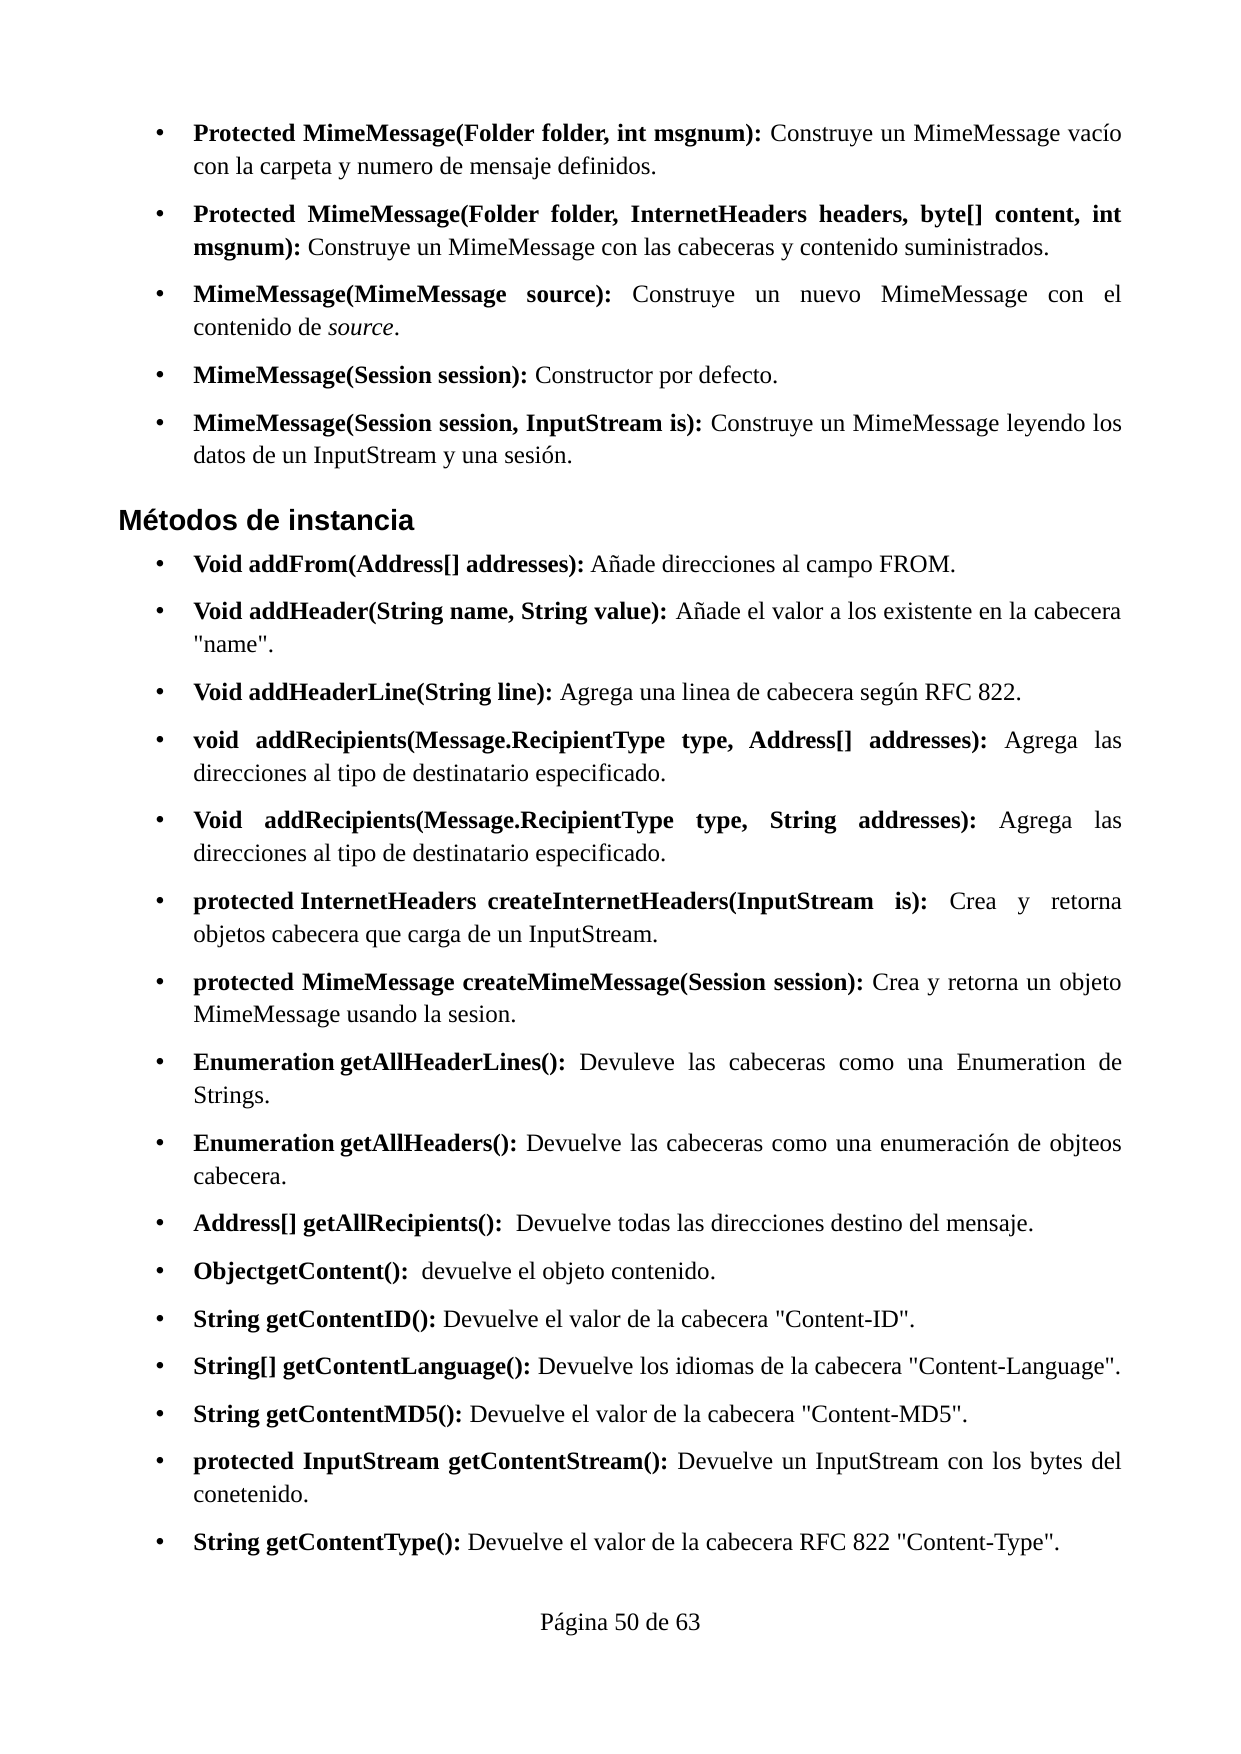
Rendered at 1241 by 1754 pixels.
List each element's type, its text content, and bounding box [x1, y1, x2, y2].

list Enumeration getAllHeaderLines(): Devuleve las cabeceras como una Enumeration de Strings. [156, 1047, 1122, 1109]
list void addRecipients(Message.RecipientType type, Address[] addresses): Agrega las direcciones al tipo de destinatario especificado. [156, 725, 1122, 786]
list Void addHeaderLine(String line): Agrega una linea de cabecera según RFC 822. [156, 677, 1122, 706]
list MimeMessage(Session session): Constructor por defecto. [156, 360, 1122, 389]
list String getContentType(): Devuelve el valor de la cabecera RFC 822 "Content-Type". [156, 1527, 1122, 1556]
list Protected MimeMessage(Folder folder, int msgnum): Construye un MimeMessage vacío con la carpeta y numero de mensaje definidos. [156, 118, 1122, 180]
list String getContentID(): Devuelve el valor de la cabecera "Content-ID". [156, 1304, 1122, 1332]
list Void addRecipients(Message.RecipientType type, String addresses): Agrega las direcciones al tipo de destinatario especificado. [156, 805, 1122, 867]
list String getContentMD5(): Devuelve el valor de la cabecera "Content-MD5". [156, 1399, 1122, 1428]
list protected MimeMessage createMimeMessage(Session session): Crea y retorna un objeto MimeMessage usando la sesion. [156, 967, 1122, 1028]
list protected InternetHeaders createInternetHeaders(InputStream is): Crea y retorna objetos cabecera que carga de un InputStream. [156, 886, 1122, 948]
subtitle Métodos de instancia [118, 503, 1122, 536]
list Object getContent(): devuelve el objeto contenido. [156, 1256, 1122, 1285]
list Void addHeader(String name, String value): Añade el valor a los existente en la cabecera "name". [156, 596, 1122, 658]
list Enumeration getAllHeaders(): Devuelve las cabeceras como una enumeración de objteos cabecera. [156, 1128, 1122, 1189]
list Address[] getAllRecipients(): Devuelve todas las direcciones destino del mensaje. [156, 1208, 1122, 1237]
list MimeMessage(MimeMessage source): Construye un nuevo MimeMessage con el contenido de source. [156, 279, 1122, 341]
list MimeMessage(Session session, InputStream is): Construye un MimeMessage leyendo los datos de un InputStream y una sesión. [156, 408, 1122, 469]
list protected InputStream getContentStream(): Devuelve un InputStream con los bytes del conetenido. [156, 1446, 1122, 1508]
list Void addFrom(Address[] addresses): Añade direcciones al campo FROM. [156, 549, 1122, 578]
list Protected MimeMessage(Folder folder, InternetHeaders headers, byte[] content, int msgnum): Construye un MimeMessage con las cabeceras y contenido suministrados. [156, 199, 1122, 261]
list String[] getContentLanguage(): Devuelve los idiomas de la cabecera "Content-Language". [156, 1351, 1122, 1380]
